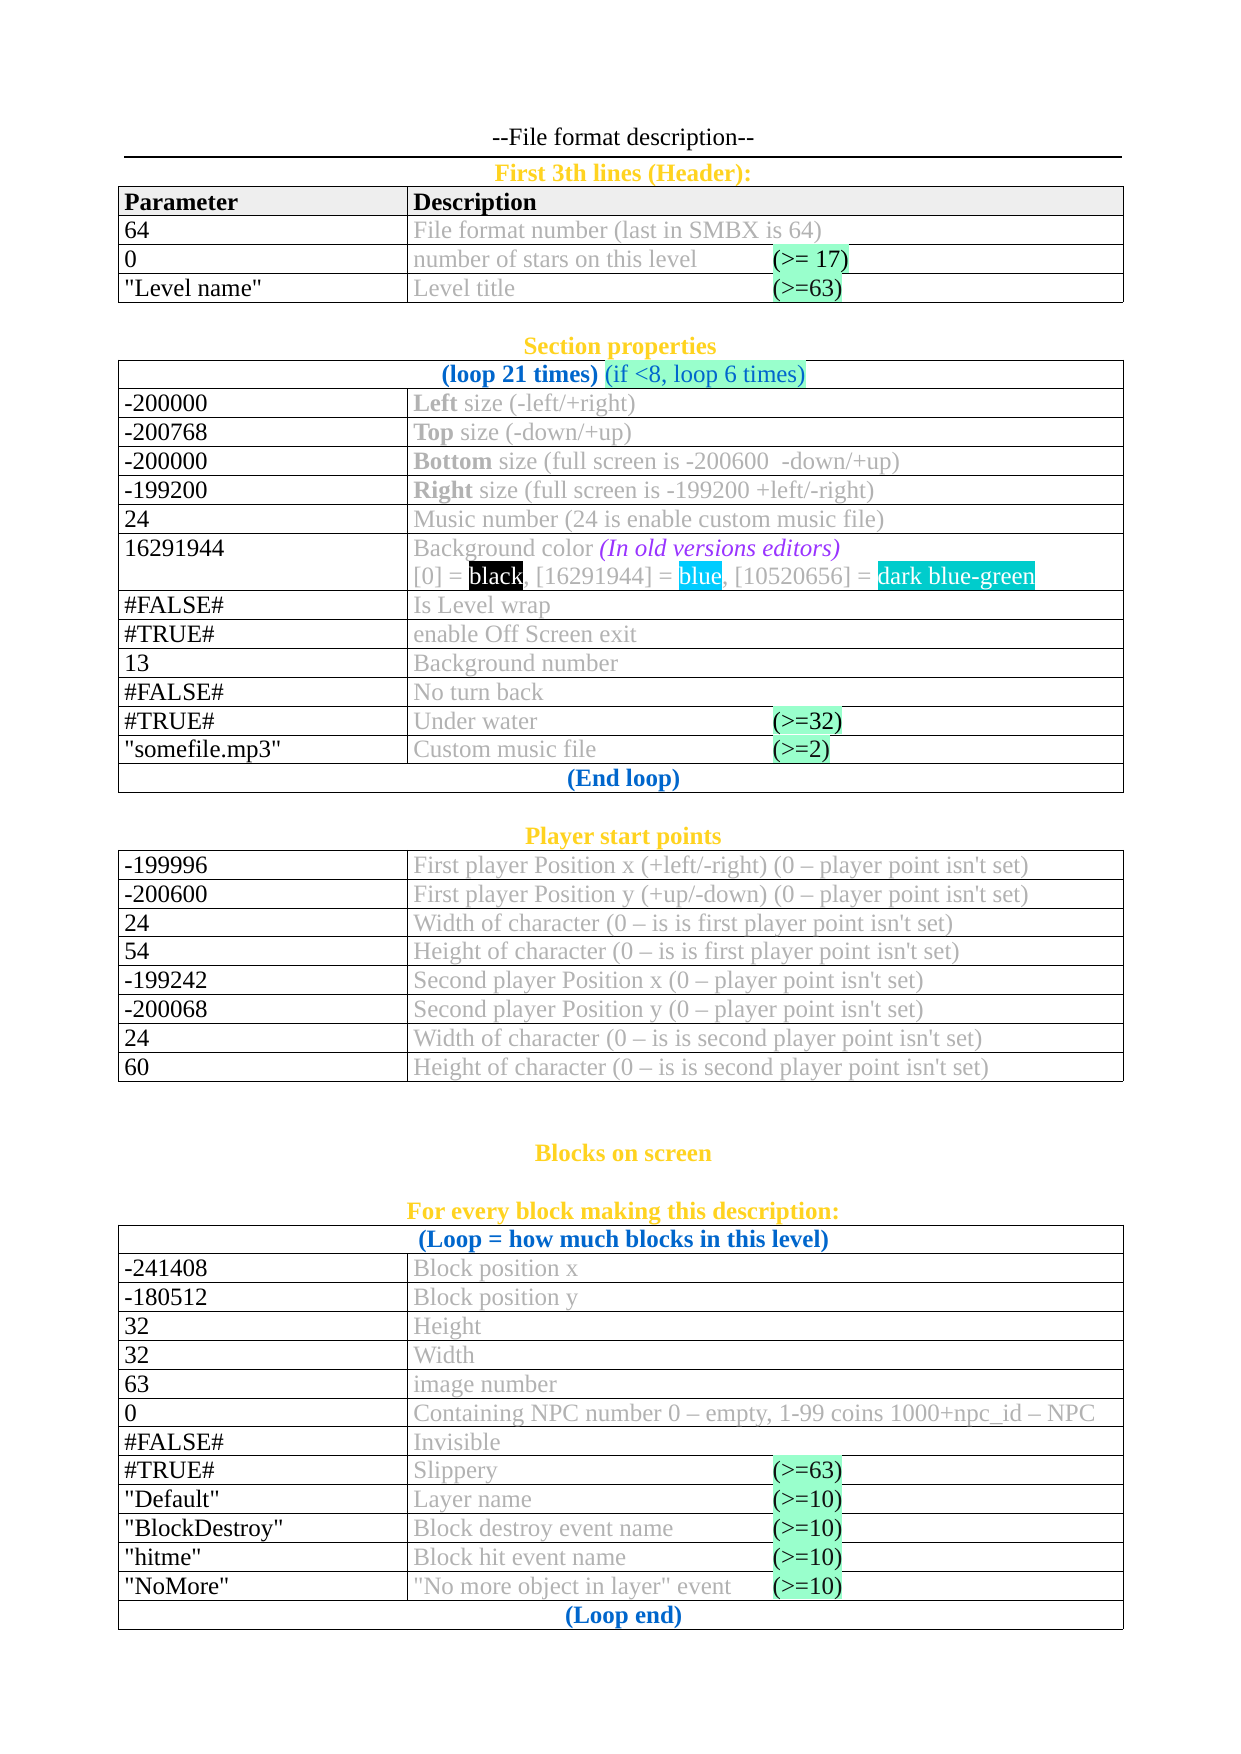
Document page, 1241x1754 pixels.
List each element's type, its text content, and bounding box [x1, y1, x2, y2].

table_cell Top size (-down/+up) [408, 418, 1123, 446]
table_cell File format number (last in SMBX is 64) [408, 216, 1123, 244]
table_cell (Loop end) [119, 1601, 1123, 1628]
table_cell #TRUE# [119, 707, 407, 734]
table_cell -200068 [119, 995, 407, 1023]
table_cell -241408 [119, 1254, 407, 1282]
table_cell image number [408, 1370, 1123, 1398]
text --File format description-- [124, 118, 1122, 156]
table_cell Slippery (>=63) [408, 1456, 773, 1484]
table_cell #TRUE# [119, 1456, 407, 1484]
table_cell "No more object in layer" event (>=10) [408, 1572, 773, 1599]
table_header -199996 [119, 851, 407, 879]
table_cell Block hit event name (>=10) [408, 1543, 773, 1571]
table_cell enable Off Screen exit [408, 620, 1123, 648]
table_header (loop 21 times) (if <8, loop 6 times) [119, 361, 1123, 388]
table_cell 24 [119, 1024, 407, 1052]
table_cell Block destroy event name (>=10) [842, 1514, 1123, 1542]
table_cell #TRUE# [119, 620, 407, 648]
table_cell 24 [119, 505, 407, 533]
table_cell 32 [119, 1341, 407, 1369]
table_cell Height of character (0 – is is second player point isn't set) [408, 1053, 1123, 1081]
table_header First player Position x (+left/-right) (0 – player point isn't set) [408, 851, 1123, 879]
table_cell 64 [119, 216, 407, 244]
table_cell 13 [119, 649, 407, 677]
table_cell Second player Position x (0 – player point isn't set) [408, 966, 1123, 994]
table_cell Under water (>=32) [408, 707, 1123, 734]
table_cell Layer name (>=10) [408, 1485, 773, 1513]
table_cell #FALSE# [119, 1427, 407, 1455]
table_cell Layer name (>=10) [842, 1485, 1123, 1513]
table_cell Containing NPC number 0 – empty, 1-99 coins 1000+npc_id – NPC [408, 1399, 1123, 1426]
table_cell Background number [408, 649, 1123, 677]
table_cell Invisible [408, 1427, 1123, 1455]
table_cell Music number (24 is enable custom music file) [408, 505, 1123, 533]
table_cell No turn back [408, 678, 1123, 706]
table_cell Height [408, 1312, 1123, 1340]
table_cell First player Position y (+up/-down) (0 – player point isn't set) [408, 880, 1123, 907]
table_cell 0 [119, 1399, 407, 1426]
text First 3th lines (Header): [124, 158, 1122, 186]
table_cell #FALSE# [119, 678, 407, 706]
table_cell Block destroy event name (>=10) [408, 1514, 773, 1542]
table_cell (End loop) [119, 764, 1123, 792]
table_cell Height of character (0 – is is first player point isn't set) [408, 937, 1123, 965]
table_cell number of stars on this level (>= 17) [408, 245, 1123, 273]
table_header Description [408, 187, 1123, 215]
table_cell -200600 [119, 880, 407, 907]
table_cell #FALSE# [119, 591, 407, 619]
table_cell Left size (-left/+right) [408, 389, 1123, 417]
table_cell "No more object in layer" event (>=10) [842, 1572, 1123, 1599]
table_cell Custom music file (>=2) [830, 736, 1123, 763]
table_cell -200000 [119, 447, 407, 475]
table_cell Block hit event name (>=10) [842, 1543, 1123, 1571]
table_cell Level title (>=63) [408, 274, 773, 302]
table_cell Second player Position y (0 – player point isn't set) [408, 995, 1123, 1023]
text Section properties [124, 331, 1122, 359]
text Player start points [124, 821, 1122, 850]
table_cell Right size (full screen is -199200 +left/-right) [408, 476, 1123, 504]
table_cell Level title (>=63) [842, 274, 1123, 302]
table_cell "Default" [119, 1485, 407, 1513]
table_cell Width of character (0 – is is first player point isn't set) [408, 909, 1123, 936]
table_cell "hitme" [119, 1543, 407, 1571]
table_cell 60 [119, 1053, 407, 1081]
table_cell 63 [119, 1370, 407, 1398]
table_cell "Level name" [119, 274, 407, 302]
table_cell Is Level wrap [408, 591, 1123, 619]
text For every block making this description: [124, 1196, 1122, 1224]
table_cell Block position y [408, 1283, 1123, 1311]
table_cell -200768 [119, 418, 407, 446]
table_cell "somefile.mp3" [119, 736, 407, 763]
table_cell Width of character (0 – is is second player point isn't set) [408, 1024, 1123, 1052]
table_cell -180512 [119, 1283, 407, 1311]
table_header (Loop = how much blocks in this level) [119, 1226, 1123, 1253]
table_cell Custom music file (>=2) [408, 736, 773, 763]
table_cell Width [408, 1341, 1123, 1369]
table_cell 32 [119, 1312, 407, 1340]
table_cell 24 [119, 909, 407, 936]
table_cell -200000 [119, 389, 407, 417]
table_cell "NoMore" [119, 1572, 407, 1599]
table_header Parameter [119, 187, 407, 215]
table_cell Block position x [408, 1254, 1123, 1282]
table_cell Bottom size (full screen is -200600 -down/+up) [408, 447, 1123, 475]
table_cell Slippery (>=63) [842, 1456, 1123, 1484]
table_cell "BlockDestroy" [119, 1514, 407, 1542]
table_cell -199242 [119, 966, 407, 994]
table_cell 0 [119, 245, 407, 273]
table_cell 54 [119, 937, 407, 965]
text Blocks on screen [124, 1138, 1122, 1167]
table_cell -199200 [119, 476, 407, 504]
table_cell 16291944 [119, 534, 407, 590]
